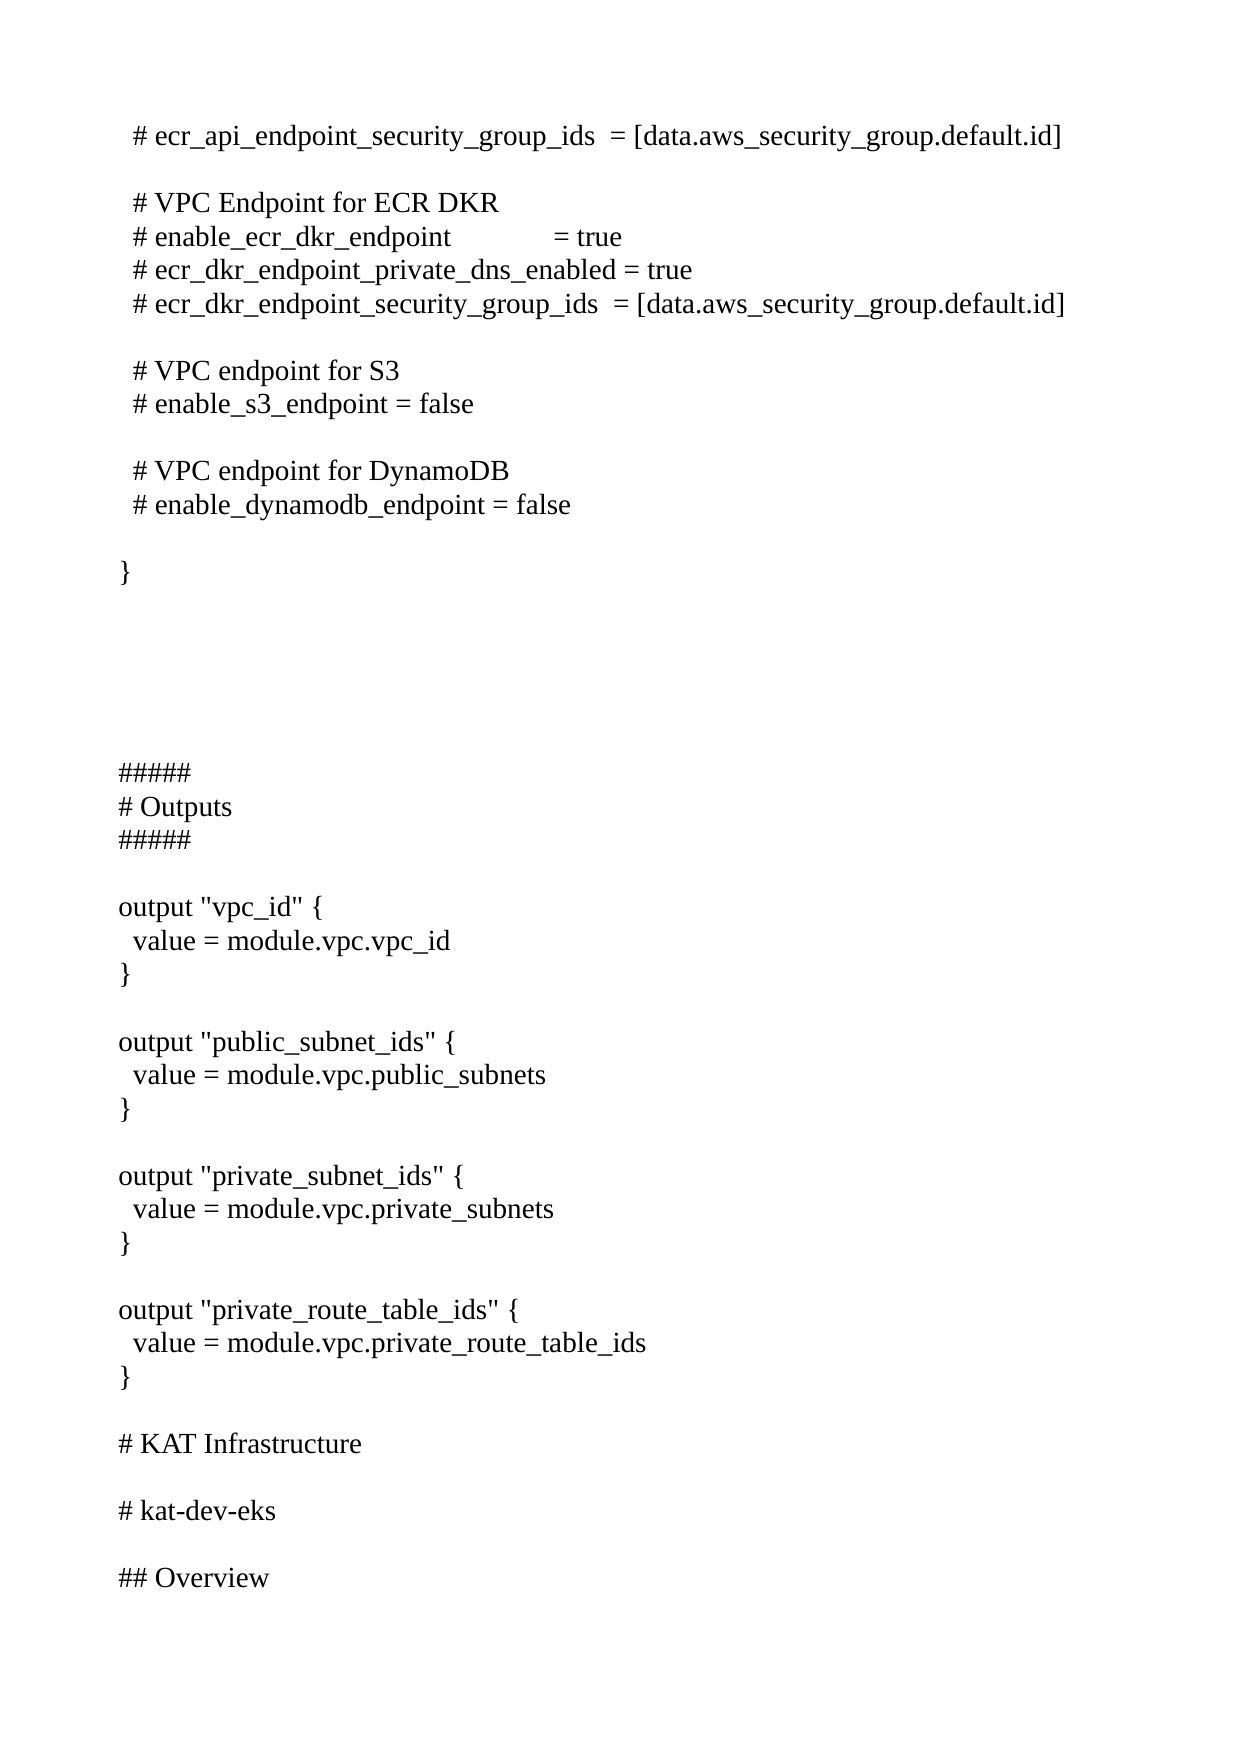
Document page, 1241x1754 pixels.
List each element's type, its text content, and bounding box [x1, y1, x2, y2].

text value = module.vpc.private_route_table_ids [118, 1326, 1122, 1359]
text ##### [118, 822, 1122, 856]
text # ecr_dkr_endpoint_private_dns_enabled = true [118, 252, 1122, 286]
text # ecr_api_endpoint_security_group_ids = [data.aws_security_group.default.id] [118, 118, 1122, 152]
text output "vpc_id" { [118, 889, 1122, 923]
text output "public_subnet_ids" { [118, 1024, 1122, 1057]
text } [118, 1091, 1122, 1124]
text } [118, 1359, 1122, 1393]
text # VPC endpoint for S3 [118, 353, 1122, 386]
text # enable_ecr_dkr_endpoint = true [118, 219, 1122, 252]
text # KAT Infrastructure [118, 1426, 1122, 1460]
text output "private_subnet_ids" { [118, 1158, 1122, 1191]
text value = module.vpc.public_subnets [118, 1057, 1122, 1091]
text # enable_dynamodb_endpoint = false [118, 487, 1122, 521]
text # kat-dev-eks [118, 1493, 1122, 1527]
text # VPC endpoint for DynamoDB [118, 453, 1122, 487]
text value = module.vpc.vpc_id [118, 923, 1122, 957]
text # VPC Endpoint for ECR DKR [118, 185, 1122, 219]
text } [118, 554, 1122, 588]
text output "private_route_table_ids" { [118, 1292, 1122, 1326]
text } [118, 1225, 1122, 1258]
text # ecr_dkr_endpoint_security_group_ids = [data.aws_security_group.default.id] [118, 286, 1122, 319]
text # enable_s3_endpoint = false [118, 386, 1122, 420]
text ##### [118, 755, 1122, 789]
text ## Overview [118, 1560, 1122, 1594]
text value = module.vpc.private_subnets [118, 1191, 1122, 1225]
text } [118, 957, 1122, 990]
text # Outputs [118, 789, 1122, 822]
